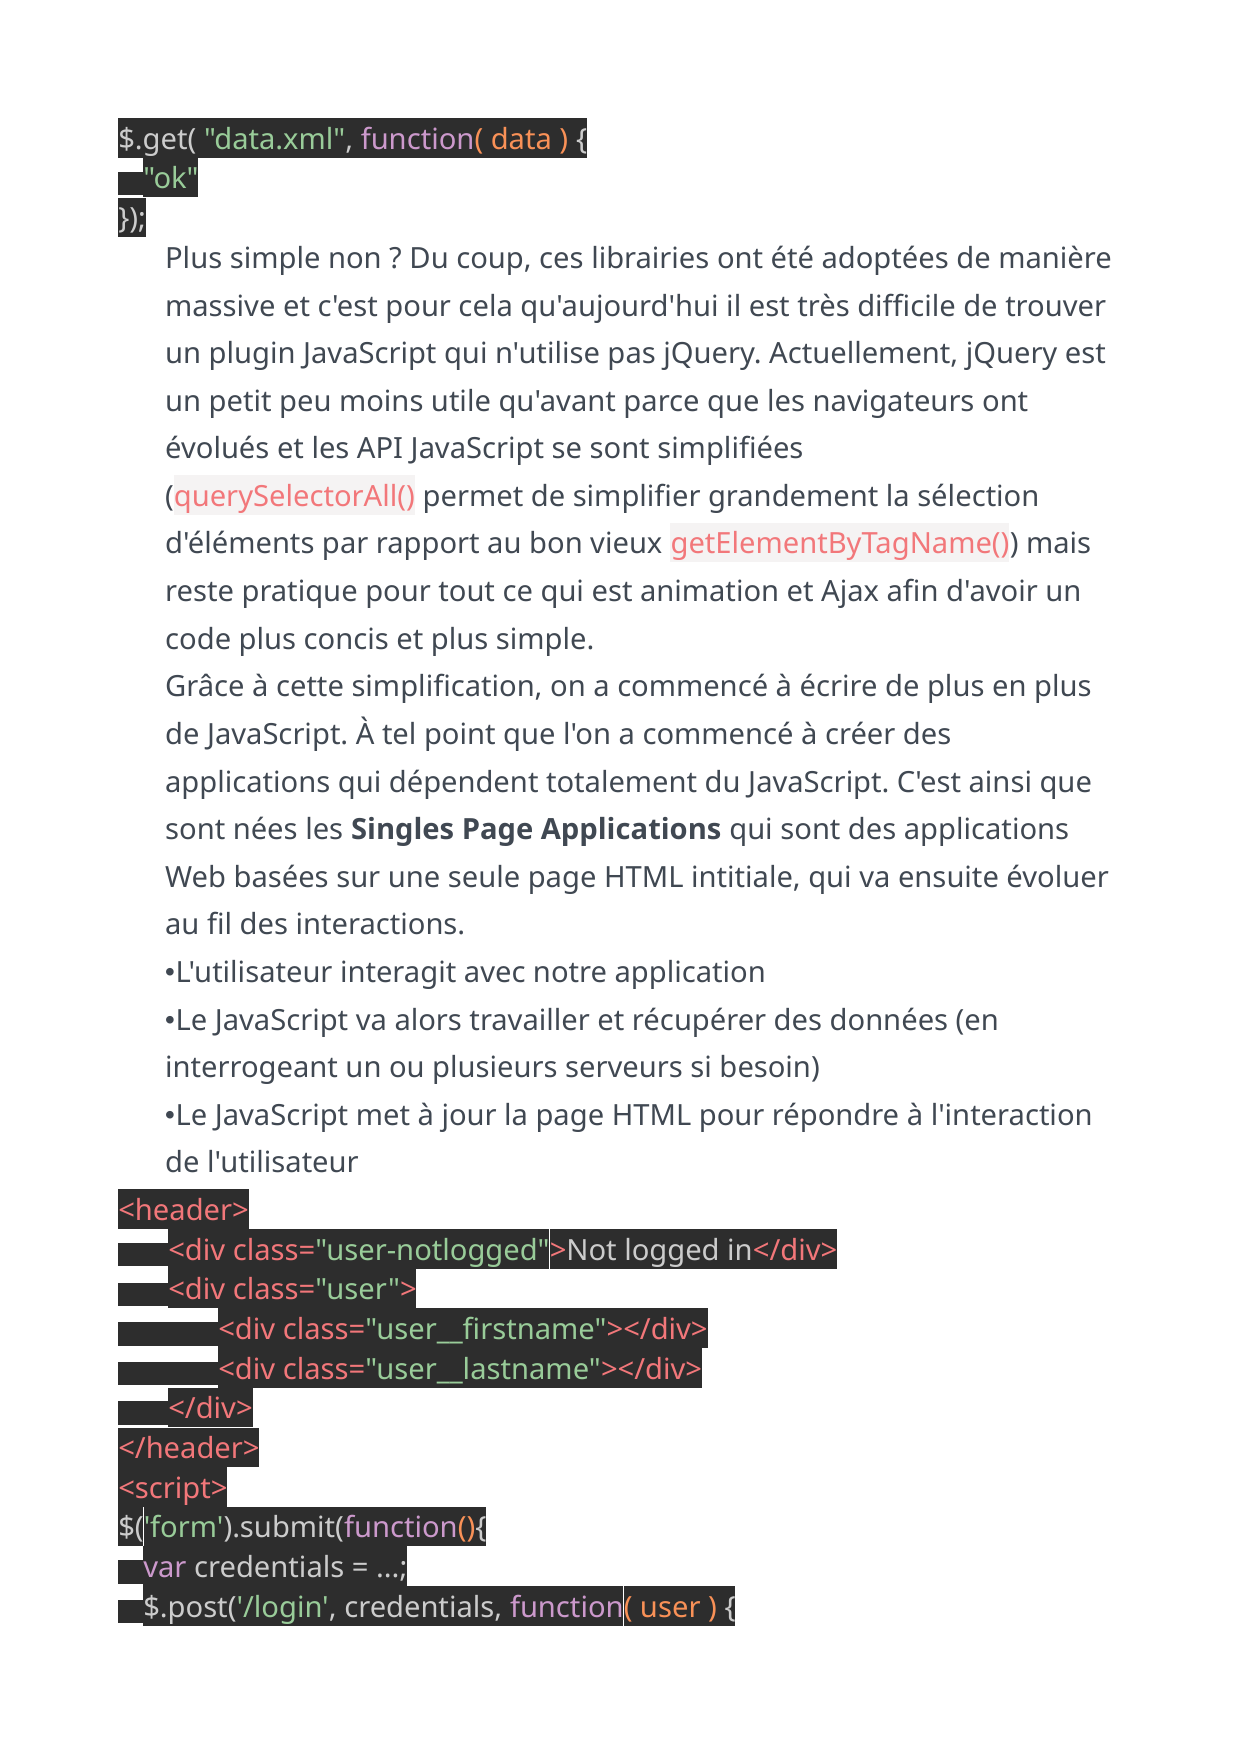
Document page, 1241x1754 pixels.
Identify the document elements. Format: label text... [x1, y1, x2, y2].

text <div class="user__lastname"></div> [118, 1348, 1122, 1388]
text $('form').submit(function(){ [118, 1507, 1122, 1546]
text Plus simple non ? Du coup, ces librairies ont été adoptées de manière massive et c'est pour cela qu'aujourd'hui il est très difficile de trouver un plugin JavaScript qui n'utilise pas jQuery. Actuellement, jQuery est un petit peu moins utile qu'avant parce que les navigateurs ont évolués et les API JavaScript se sont simplifiées (querySelectorAll() permet de simplifier grandement la sélection d'éléments par rapport au bon vieux getElementByTagName()) mais reste pratique pour tout ce qui est animation et Ajax afin d'avoir un code plus concis et plus simple. [165, 237, 1122, 658]
text <div class="user"> [118, 1269, 1122, 1308]
text $.get( "data.xml", function( data ) { [118, 118, 1122, 158]
text <div class="user-notlogged">Not logged in</div> [118, 1229, 1122, 1269]
list L'utilisateur interagit avec notre application [118, 951, 1122, 991]
text <header> [118, 1189, 1122, 1229]
text var credentials = ...; [118, 1546, 1122, 1586]
text </header> [118, 1427, 1122, 1467]
list Le JavaScript met à jour la page HTML pour répondre à l'interaction de l'utilisateur [118, 1094, 1122, 1181]
text }); [118, 197, 1122, 237]
text Grâce à cette simplification, on a commencé à écrire de plus en plus de JavaScript. À tel point que l'on a commencé à créer des applications qui dépendent totalement du JavaScript. C'est ainsi que sont nées les Singles Page Applications qui sont des applications Web basées sur une seule page HTML intitiale, qui va ensuite évoluer au fil des interactions. [165, 666, 1122, 943]
text "ok" [118, 158, 1122, 197]
text $.post('/login', credentials, function( user ) { [118, 1586, 1122, 1626]
text <div class="user__firstname"></div> [118, 1308, 1122, 1348]
text </div> [118, 1388, 1122, 1427]
list Le JavaScript va alors travailler et récupérer des données (en interrogeant un ou plusieurs serveurs si besoin) [118, 999, 1122, 1086]
text <script> [118, 1467, 1122, 1507]
